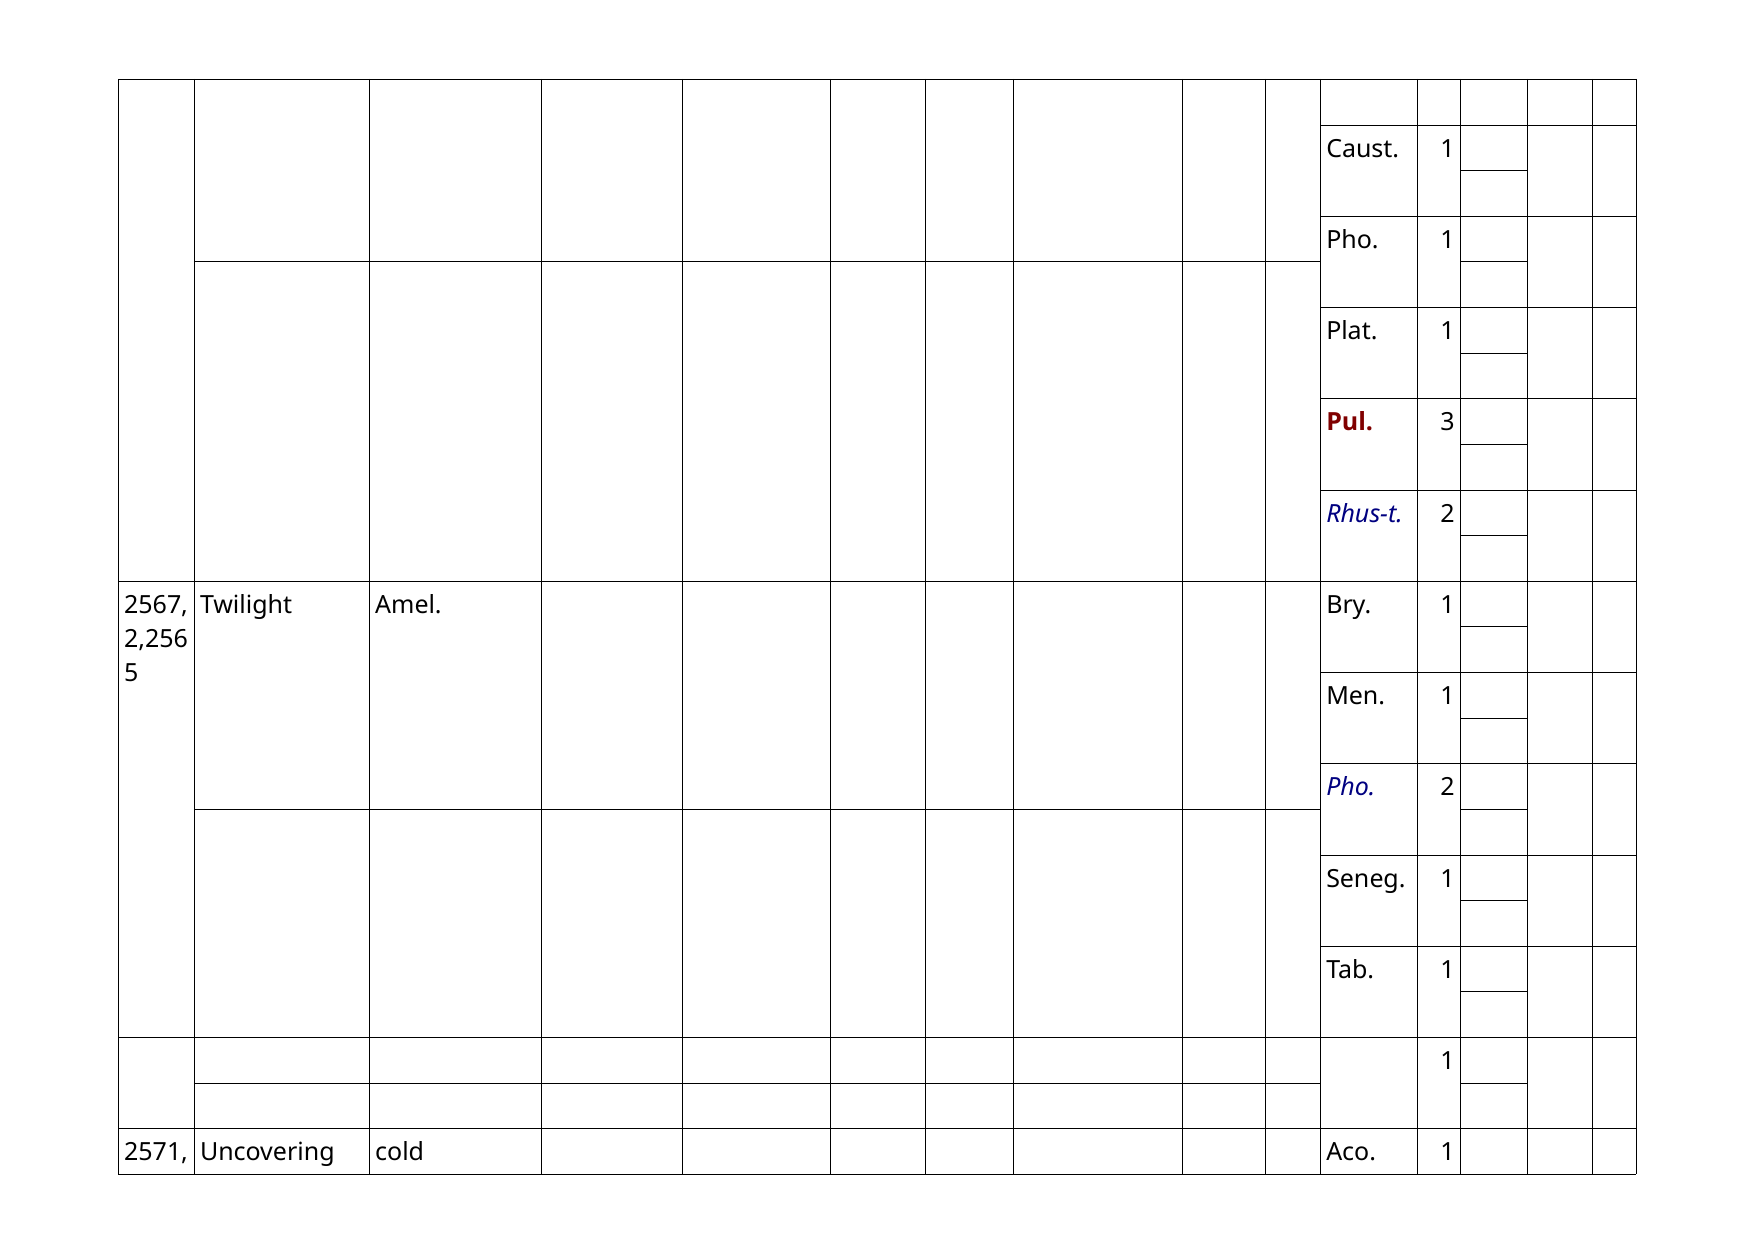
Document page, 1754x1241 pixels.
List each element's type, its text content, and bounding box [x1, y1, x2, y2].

table_cell 1 [1418, 1129, 1460, 1174]
table_cell 2 [1418, 764, 1460, 854]
table_cell [1461, 810, 1527, 854]
table_cell [1266, 1084, 1320, 1128]
table_cell [1528, 1129, 1592, 1174]
table_cell [1183, 1038, 1265, 1083]
table_cell [831, 1084, 925, 1128]
table_cell [1014, 1129, 1182, 1174]
table_cell Tab. [1321, 947, 1417, 1037]
table_cell [1593, 491, 1636, 581]
table_cell [370, 80, 541, 261]
table_cell Seneg. [1321, 856, 1417, 946]
table_cell [1461, 673, 1527, 718]
table_cell [1593, 80, 1636, 124]
table_cell [831, 810, 925, 1037]
table_cell [683, 1129, 830, 1174]
table_cell [1266, 1038, 1320, 1083]
table_cell [370, 1038, 541, 1083]
table_cell Men. [1321, 673, 1417, 763]
table_cell 1 [1418, 1038, 1460, 1128]
table_cell [1528, 217, 1592, 307]
table_cell [1528, 1038, 1592, 1128]
table_cell [1461, 719, 1527, 763]
table_cell [1461, 901, 1527, 946]
table_cell 1 [1418, 856, 1460, 946]
table_cell [1418, 80, 1460, 124]
table_cell Amel. [370, 582, 541, 809]
table_cell [370, 1084, 541, 1128]
table_cell [1014, 80, 1182, 261]
table_cell [1593, 217, 1636, 307]
table_cell [1461, 1084, 1527, 1128]
table_cell [195, 80, 369, 261]
table_cell [683, 80, 830, 261]
table_cell [1461, 491, 1527, 535]
table_cell [1183, 1084, 1265, 1128]
table_cell [1266, 582, 1320, 809]
table_cell [1014, 1038, 1182, 1083]
table_cell [1321, 1038, 1417, 1128]
table_cell [1528, 308, 1592, 398]
table_cell [1593, 308, 1636, 398]
table_cell [370, 262, 541, 581]
table_cell Aco. [1321, 1129, 1417, 1174]
table_cell [1593, 126, 1636, 216]
table_cell [1593, 673, 1636, 763]
table_cell [1266, 810, 1320, 1037]
table_cell 1 [1418, 126, 1460, 216]
table_cell [1266, 262, 1320, 581]
table_cell [542, 810, 682, 1037]
table_cell [1461, 582, 1527, 626]
table_cell [1014, 262, 1182, 581]
table_cell Pho. [1321, 764, 1417, 854]
table_cell [1461, 992, 1527, 1037]
table_cell [1266, 80, 1320, 261]
table_cell [195, 810, 369, 1037]
table_cell [119, 1038, 194, 1128]
table_cell [683, 262, 830, 581]
table_cell [1461, 947, 1527, 991]
table_cell [1014, 810, 1182, 1037]
table_cell [1593, 856, 1636, 946]
table_cell [683, 810, 830, 1037]
table_cell [1528, 491, 1592, 581]
table_cell [1528, 126, 1592, 216]
table_cell 1 [1418, 217, 1460, 307]
table_cell 3 [1418, 399, 1460, 489]
table_cell [1593, 947, 1636, 1037]
table_cell [831, 582, 925, 809]
table_cell [1461, 80, 1527, 124]
table_cell [926, 582, 1013, 809]
table_cell [1014, 1084, 1182, 1128]
table_cell [831, 1038, 925, 1083]
table_cell Pul. [1321, 399, 1417, 489]
table_cell [683, 1038, 830, 1083]
table_cell [1321, 80, 1417, 124]
table_cell Rhus-t. [1321, 491, 1417, 581]
table_cell [1461, 627, 1527, 672]
table_cell [1528, 399, 1592, 489]
table_cell [542, 1038, 682, 1083]
table_cell [1593, 582, 1636, 672]
table_cell [926, 1038, 1013, 1083]
table_cell [926, 262, 1013, 581]
table_cell [1461, 171, 1527, 216]
table_cell 2571, [119, 1129, 194, 1174]
table_cell 2567,2,2565 [119, 582, 194, 1037]
table_cell [542, 582, 682, 809]
table_cell [1183, 810, 1265, 1037]
table_cell [1461, 856, 1527, 900]
table_cell [1461, 354, 1527, 398]
table_cell [370, 810, 541, 1037]
table_cell [1528, 582, 1592, 672]
table_cell [831, 80, 925, 261]
table_cell Bry. [1321, 582, 1417, 672]
table_cell [195, 262, 369, 581]
table_cell Pho. [1321, 217, 1417, 307]
table_cell [683, 1084, 830, 1128]
table_cell [1183, 1129, 1265, 1174]
table_cell [1593, 1038, 1636, 1128]
table_cell [1593, 1129, 1636, 1174]
table_cell [1461, 1038, 1527, 1083]
table_cell [1014, 582, 1182, 809]
table_cell Uncovering [195, 1129, 369, 1174]
table_cell [1461, 399, 1527, 444]
table_cell [1593, 764, 1636, 854]
table_cell 1 [1418, 673, 1460, 763]
table_cell cold [370, 1129, 541, 1174]
table_cell [926, 1084, 1013, 1128]
table_cell [1461, 445, 1527, 489]
table_cell 1 [1418, 308, 1460, 398]
table_cell 1 [1418, 582, 1460, 672]
table_cell [683, 582, 830, 809]
table_cell [926, 810, 1013, 1037]
table_cell [1528, 856, 1592, 946]
table_cell [195, 1038, 369, 1083]
table_cell [1266, 1129, 1320, 1174]
table_cell [1461, 126, 1527, 170]
table_cell [1461, 536, 1527, 581]
table_cell [831, 262, 925, 581]
table_cell [1528, 764, 1592, 854]
table_cell 1 [1418, 947, 1460, 1037]
table_cell Plat. [1321, 308, 1417, 398]
table_cell 2 [1418, 491, 1460, 581]
table_cell [1593, 399, 1636, 489]
table_cell [1183, 262, 1265, 581]
table_cell [1461, 308, 1527, 353]
table_cell [1461, 217, 1527, 261]
table_cell [1461, 1129, 1527, 1174]
table_cell [1528, 673, 1592, 763]
table_cell [926, 80, 1013, 261]
table_cell [926, 1129, 1013, 1174]
table_cell [1528, 947, 1592, 1037]
table_cell [195, 1084, 369, 1128]
table_cell [542, 1084, 682, 1128]
table_cell [542, 80, 682, 261]
table_cell [831, 1129, 925, 1174]
table_cell [1183, 582, 1265, 809]
table_cell [1183, 80, 1265, 261]
table_cell [1461, 764, 1527, 809]
table_cell [119, 80, 194, 581]
table_cell [542, 1129, 682, 1174]
table_cell Twilight [195, 582, 369, 809]
table_cell [1461, 262, 1527, 307]
table_cell Caust. [1321, 126, 1417, 216]
table_cell [542, 262, 682, 581]
table_cell [1528, 80, 1592, 124]
